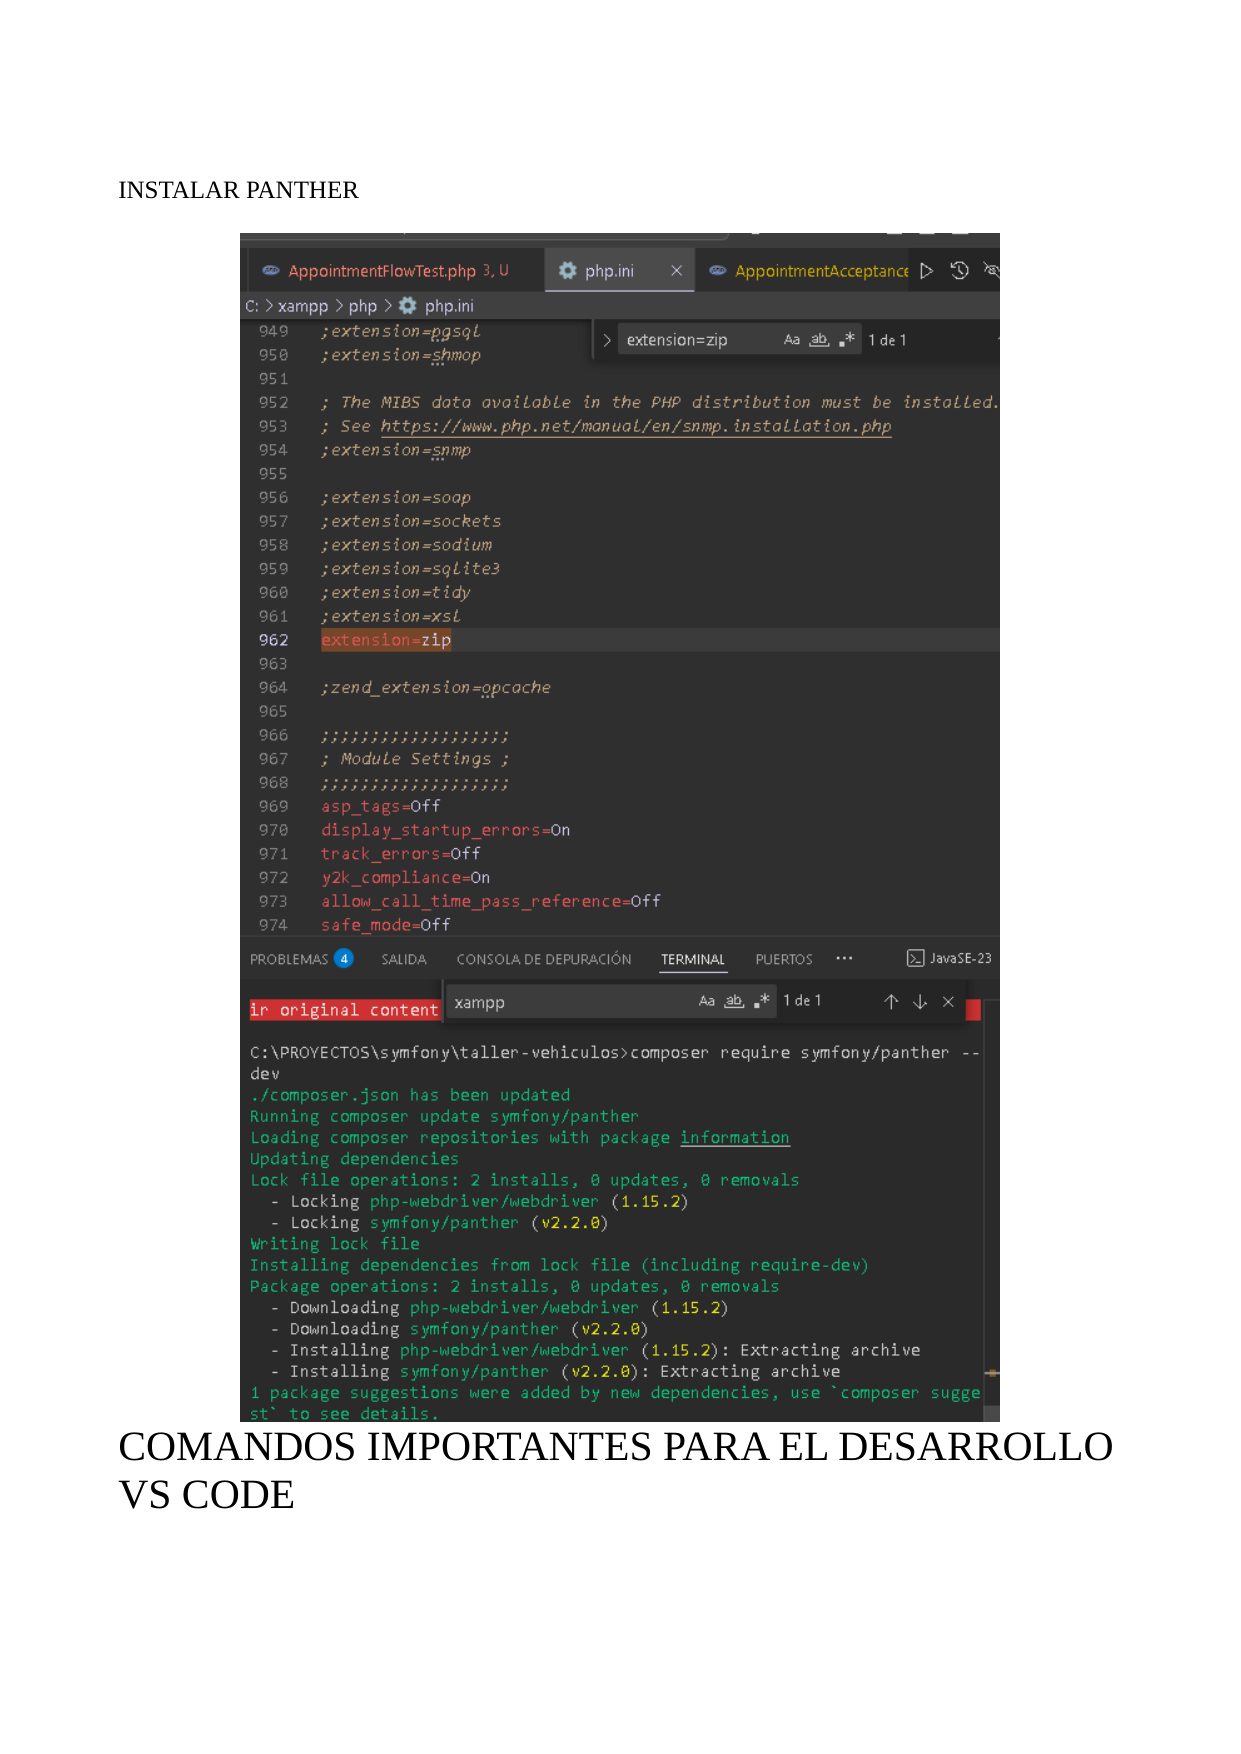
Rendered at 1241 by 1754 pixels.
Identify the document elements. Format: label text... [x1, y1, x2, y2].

text COMANDOS IMPORTANTES PARA EL DESARROLLO VS CODE [118, 1354, 1122, 1518]
text INSTALAR PANTHER [118, 176, 1122, 204]
picture [240, 233, 1000, 1422]
